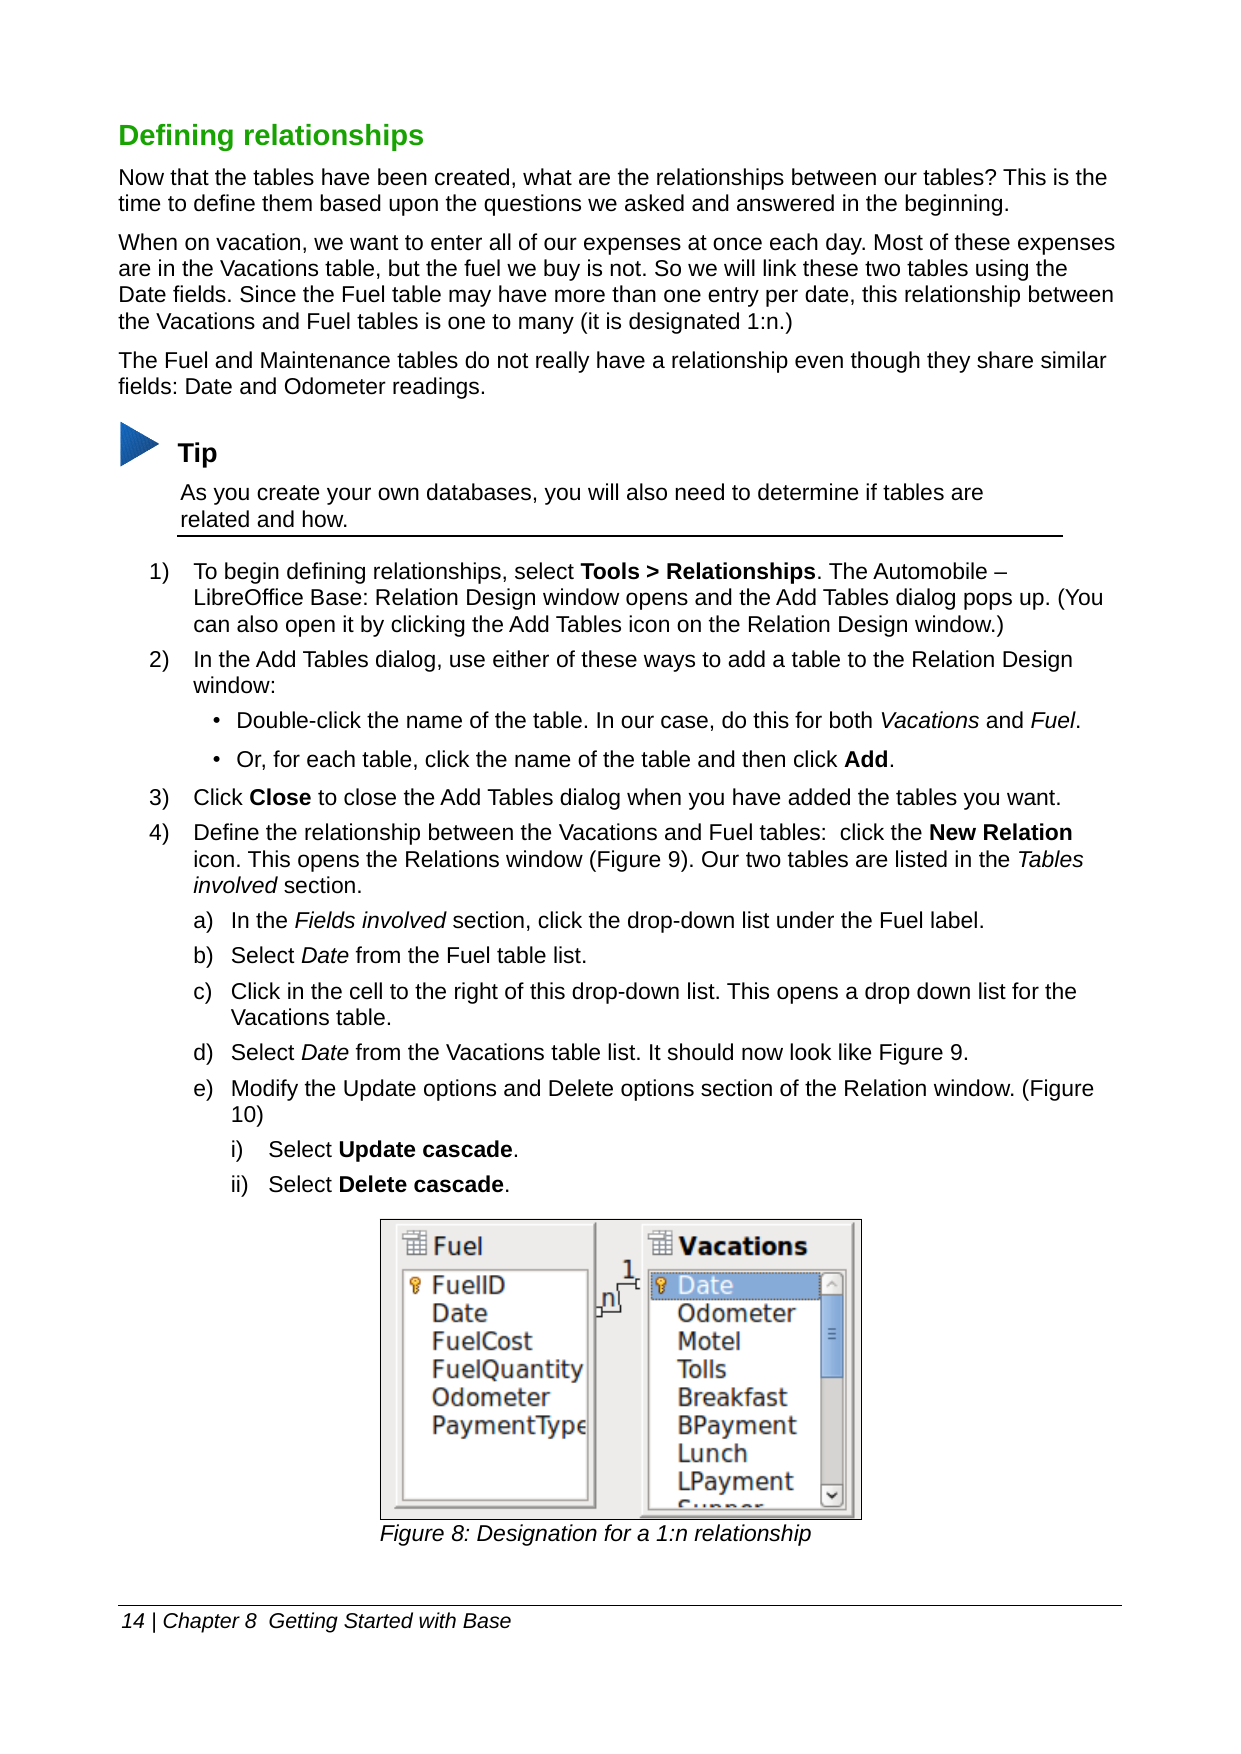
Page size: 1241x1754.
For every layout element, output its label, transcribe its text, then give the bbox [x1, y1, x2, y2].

list Click Close to close the Add Tables dialog when you have added the tables you want. [169, 784, 1122, 811]
list Modify the Update options and Delete options section of the Relation window. (Figure 10) [193, 1074, 1122, 1127]
subtitle Defining relationships [118, 118, 1122, 152]
list Double-click the name of the table. In our case, do this for both Vacations and Fuel. [213, 707, 1122, 734]
text Figure 8: Designation for a 1:n relationship [379, 1520, 861, 1546]
list In the Fields involved section, click the drop-down list under the Fuel label. [193, 907, 1122, 934]
list Select Delete cascade. [231, 1171, 1122, 1198]
text The Fuel and Maintenance tables do not really have a relationship even though they share similar fields: Date and Odometer readings. [118, 347, 1122, 399]
list In the Add Tables dialog, use either of these ways to add a table to the Relation Design window: [169, 646, 1122, 699]
text As you create your own databases, you will also need to determine if tables are related and how. [177, 476, 1063, 535]
list Define the relationship between the Vacations and Fuel tables: click the New Relation icon. This opens the Relations window (Figure 9). Our two tables are listed in the Tables involved section. [169, 819, 1122, 898]
list Or, for each table, click the name of the table and then click Add. [213, 746, 1122, 772]
list Select Date from the Fuel table list. [193, 942, 1122, 969]
picture [381, 1220, 861, 1519]
list Click in the cell to the right of this drop-down list. This opens a drop down list for the Vacations table. [193, 978, 1122, 1030]
text Now that the tables have been created, what are the relationships between our tables? This is the time to define them based upon the questions we asked and answered in the beginning. [118, 163, 1122, 216]
list Select Date from the Vacations table list. It should now look like Figure 9. [193, 1039, 1122, 1066]
text When on vacation, we want to enter all of our expenses at once each day. Most of these expenses are in the Vacations table, but the fuel we buy is not. So we will link these two tables using the Date fields. Since the Fuel table may have more than one entry per date, this relationship between the Vacations and Fuel tables is one to many (it is designated 1:n.) [118, 229, 1122, 334]
subtitle Tip [118, 419, 1122, 469]
list Select Update cascade. [231, 1136, 1122, 1162]
list To begin defining relationships, select Tools > Relationships. The Automobile – LibreOffice Base: Relation Design window opens and the Add Tables dialog pops up. (You can also open it by clicking the Add Tables icon on the Relation Design window.) [169, 558, 1122, 637]
